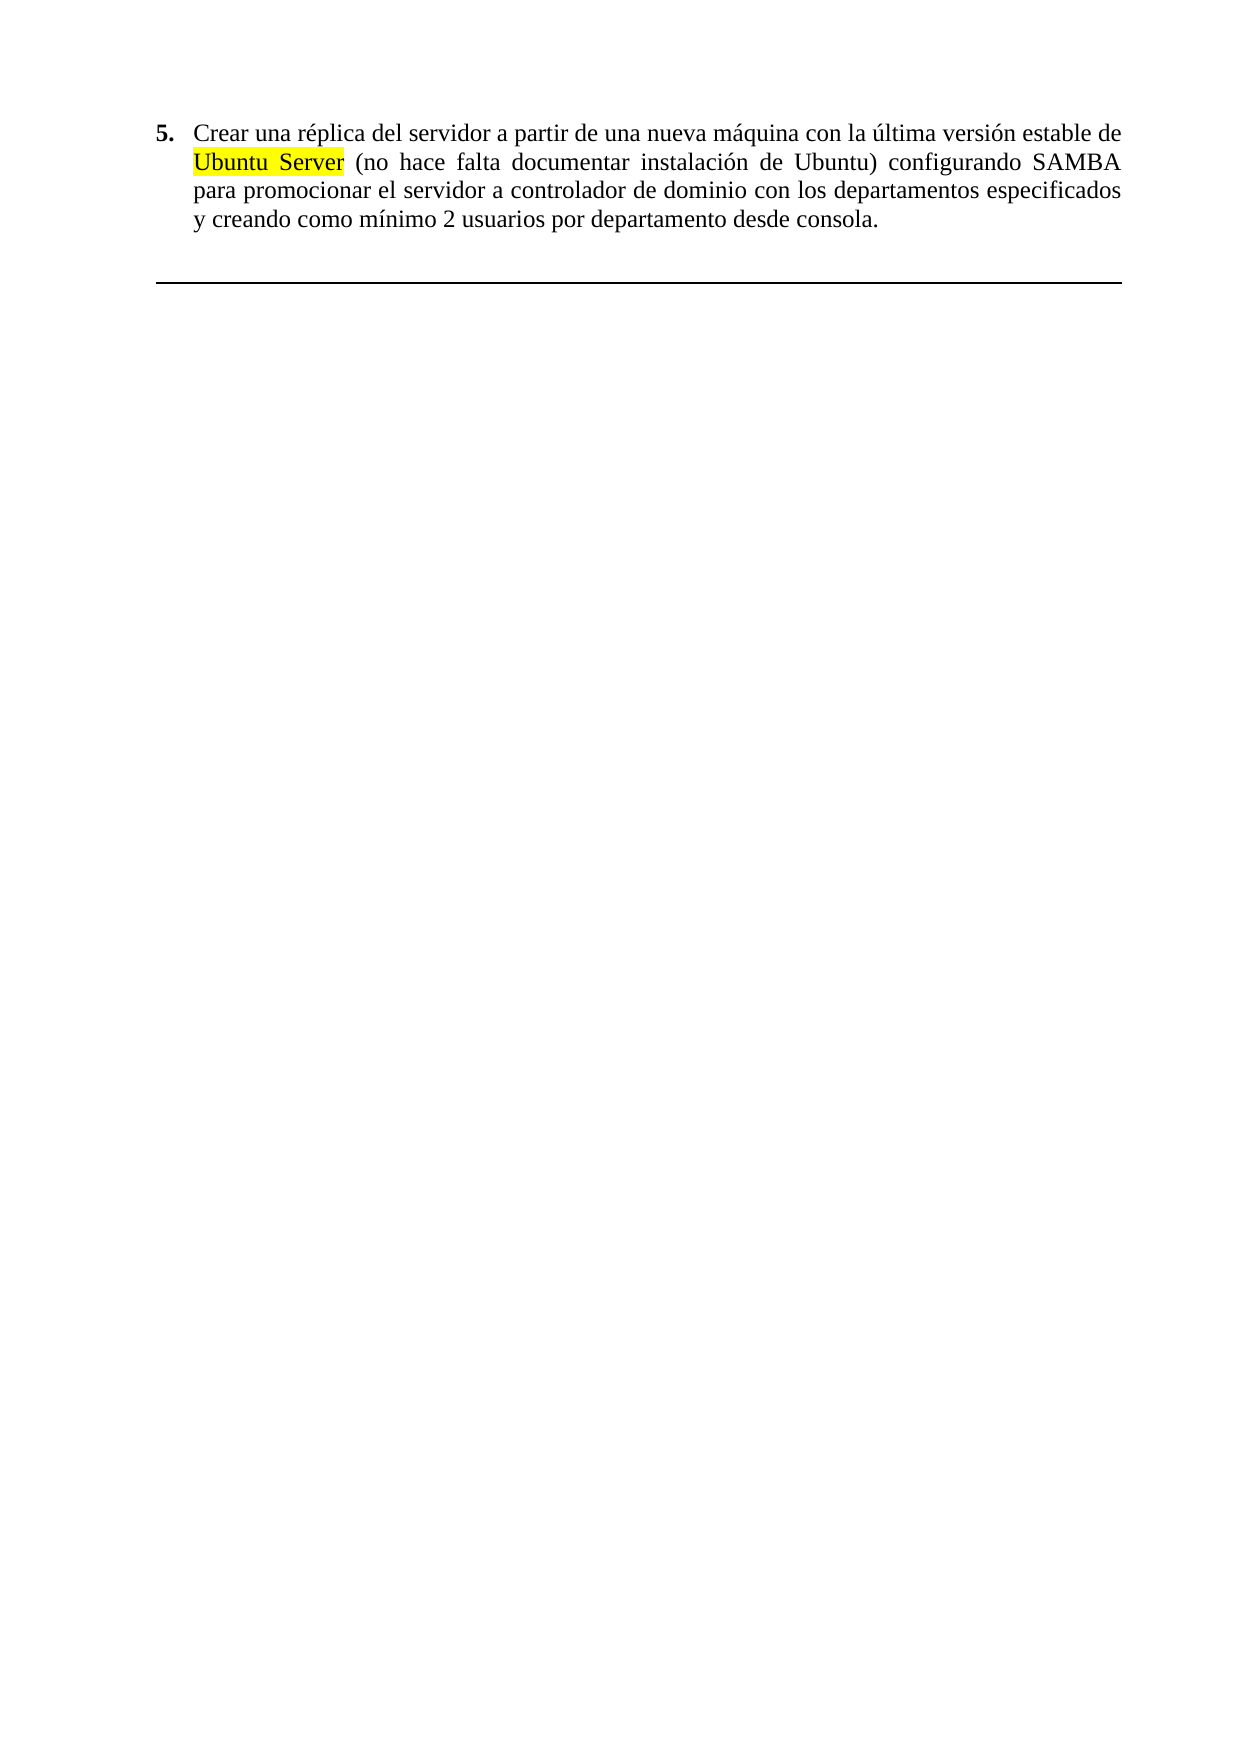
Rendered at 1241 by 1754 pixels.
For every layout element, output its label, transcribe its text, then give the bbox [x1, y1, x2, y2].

list Crear una réplica del servidor a partir de una nueva máquina con la última versión estable de Ubuntu Server (no hace falta documentar instalación de Ubuntu) configurando SAMBA para promocionar el servidor a controlador de dominio con los departamentos especificados y creando como mínimo 2 usuarios por departamento desde consola. [156, 118, 1122, 233]
